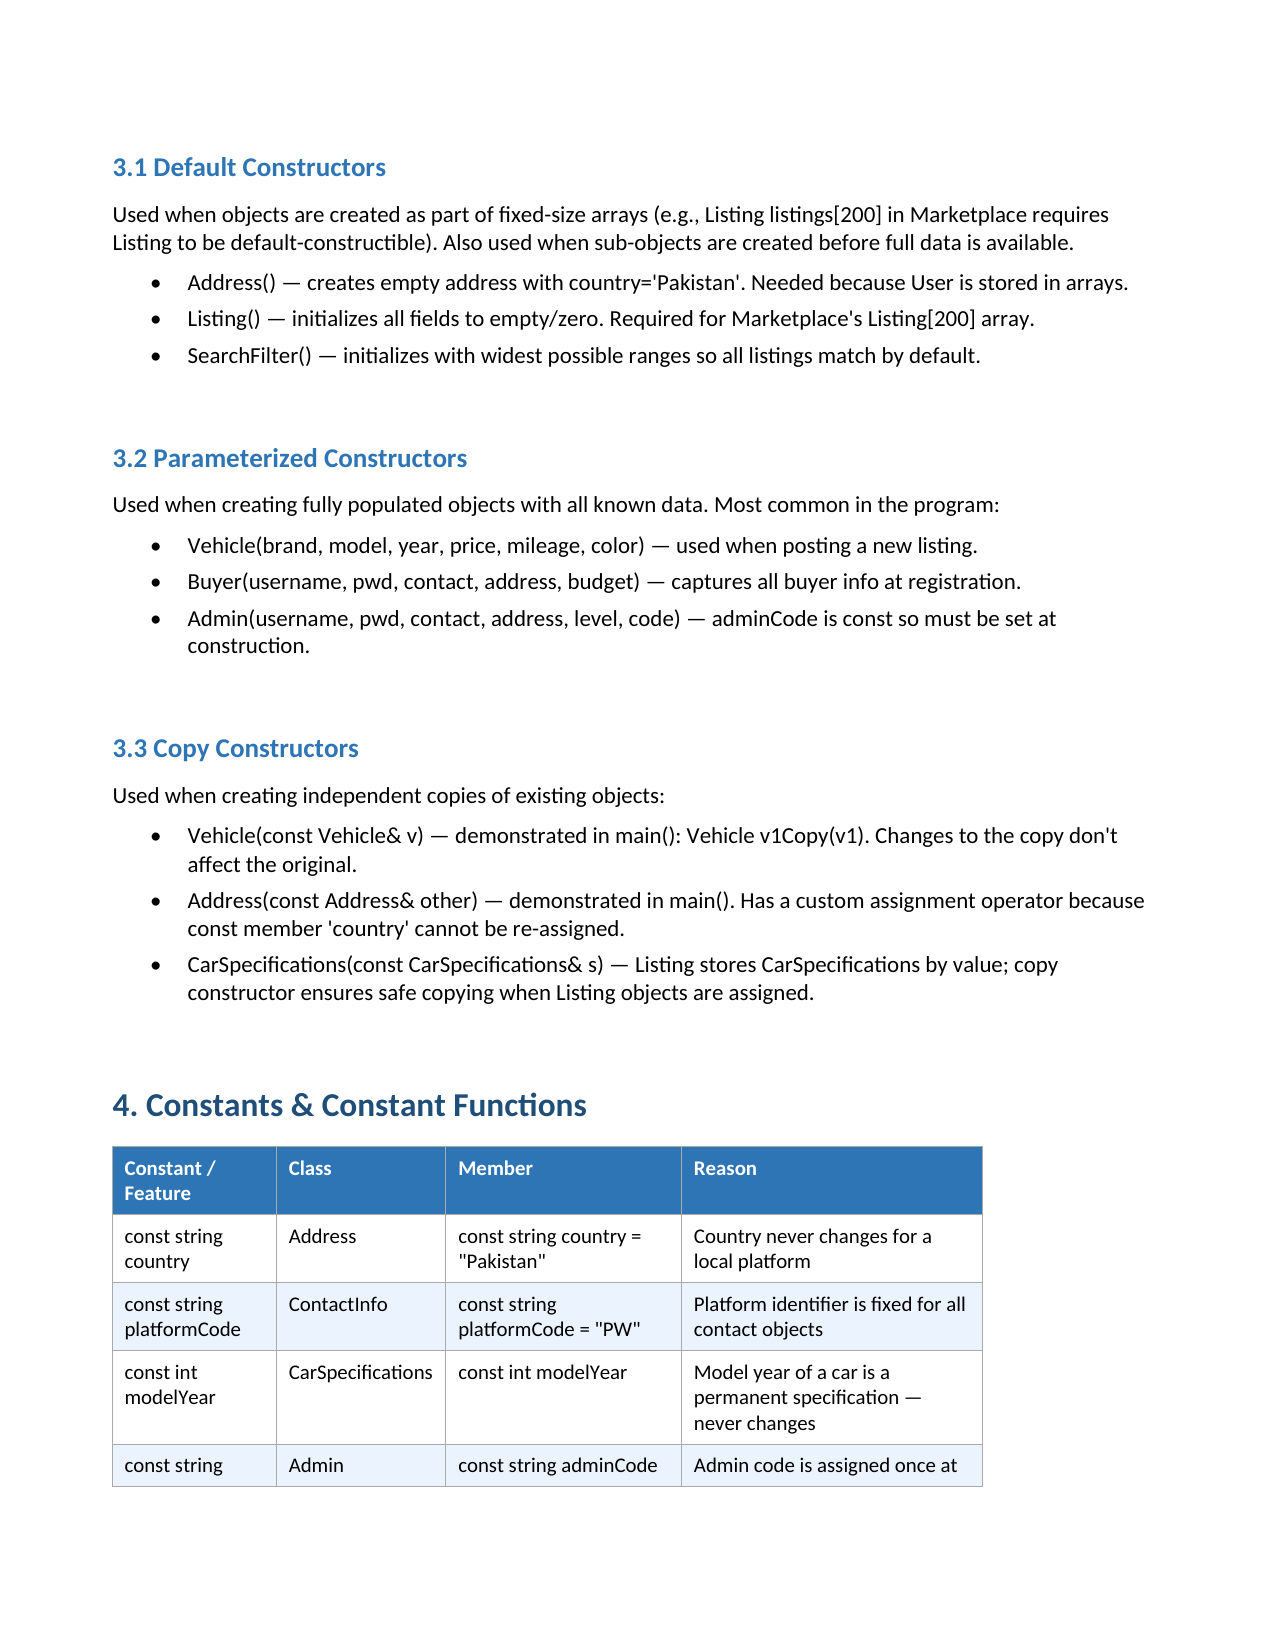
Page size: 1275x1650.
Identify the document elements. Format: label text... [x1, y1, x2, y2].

table_header Reason [682, 1147, 982, 1214]
list Buyer(username, pwd, contact, address, budget) — captures all buyer info at registration. [150, 567, 1162, 595]
table_header Constant / Feature [113, 1147, 276, 1214]
table_cell Admin code is assigned once at [682, 1445, 982, 1486]
table_header Class [277, 1147, 445, 1214]
table_cell Admin [277, 1445, 445, 1486]
list CarSpecifications(const CarSpecifications& s) — Listing stores CarSpecifications by value; copy constructor ensures safe copying when Listing objects are assigned. [150, 950, 1162, 1006]
subtitle 3.2 Parameterized Constructors [112, 441, 1162, 474]
text Used when objects are created as part of fixed-size arrays (e.g., Listing listings[200] in Marketplace requires Listing to be default-constructible). Also used when sub-objects are created before full data is available. [112, 200, 1162, 256]
list Admin(username, pwd, contact, address, level, code) — adminCode is const so must be set at construction. [150, 604, 1162, 660]
list Vehicle(const Vehicle& v) — demonstrated in main(): Vehicle v1Copy(v1). Changes to the copy don't affect the original. [150, 822, 1162, 878]
table_cell const string [113, 1445, 276, 1486]
table_cell ContactInfo [277, 1283, 445, 1350]
table_cell const string country = "Pakistan" [446, 1215, 681, 1282]
table_cell const int modelYear [113, 1351, 276, 1443]
text Used when creating fully populated objects with all known data. Most common in the program: [112, 490, 1162, 518]
subtitle 3.3 Copy Constructors [112, 731, 1162, 764]
list Vehicle(brand, model, year, price, mileage, color) — used when posting a new listing. [150, 531, 1162, 559]
table_cell const string adminCode [446, 1445, 681, 1486]
table_cell Country never changes for a local platform [682, 1215, 982, 1282]
table_cell const string country [113, 1215, 276, 1282]
table_cell const string platformCode = "PW" [446, 1283, 681, 1350]
subtitle 3.1 Default Constructors [112, 150, 1162, 183]
table_cell const int modelYear [446, 1351, 681, 1443]
subtitle 4. Constants & Constant Functions [112, 1084, 1162, 1125]
table_cell Address [277, 1215, 445, 1282]
list SearchFilter() — initializes with widest possible ranges so all listings match by default. [150, 341, 1162, 369]
table_cell Platform identifier is fixed for all contact objects [682, 1283, 982, 1350]
text Used when creating independent copies of existing objects: [112, 781, 1162, 809]
table_cell CarSpecifications [277, 1351, 445, 1443]
table_header Member [446, 1147, 681, 1214]
list Listing() — initializes all fields to empty/zero. Required for Marketplace's Listing[200] array. [150, 304, 1162, 333]
table_cell const string platformCode [113, 1283, 276, 1350]
list Address(const Address& other) — demonstrated in main(). Has a custom assignment operator because const member 'country' cannot be re-assigned. [150, 886, 1162, 942]
table_cell Model year of a car is a permanent specification — never changes [682, 1351, 982, 1443]
list Address() — creates empty address with country='Pakistan'. Needed because User is stored in arrays. [150, 268, 1162, 296]
